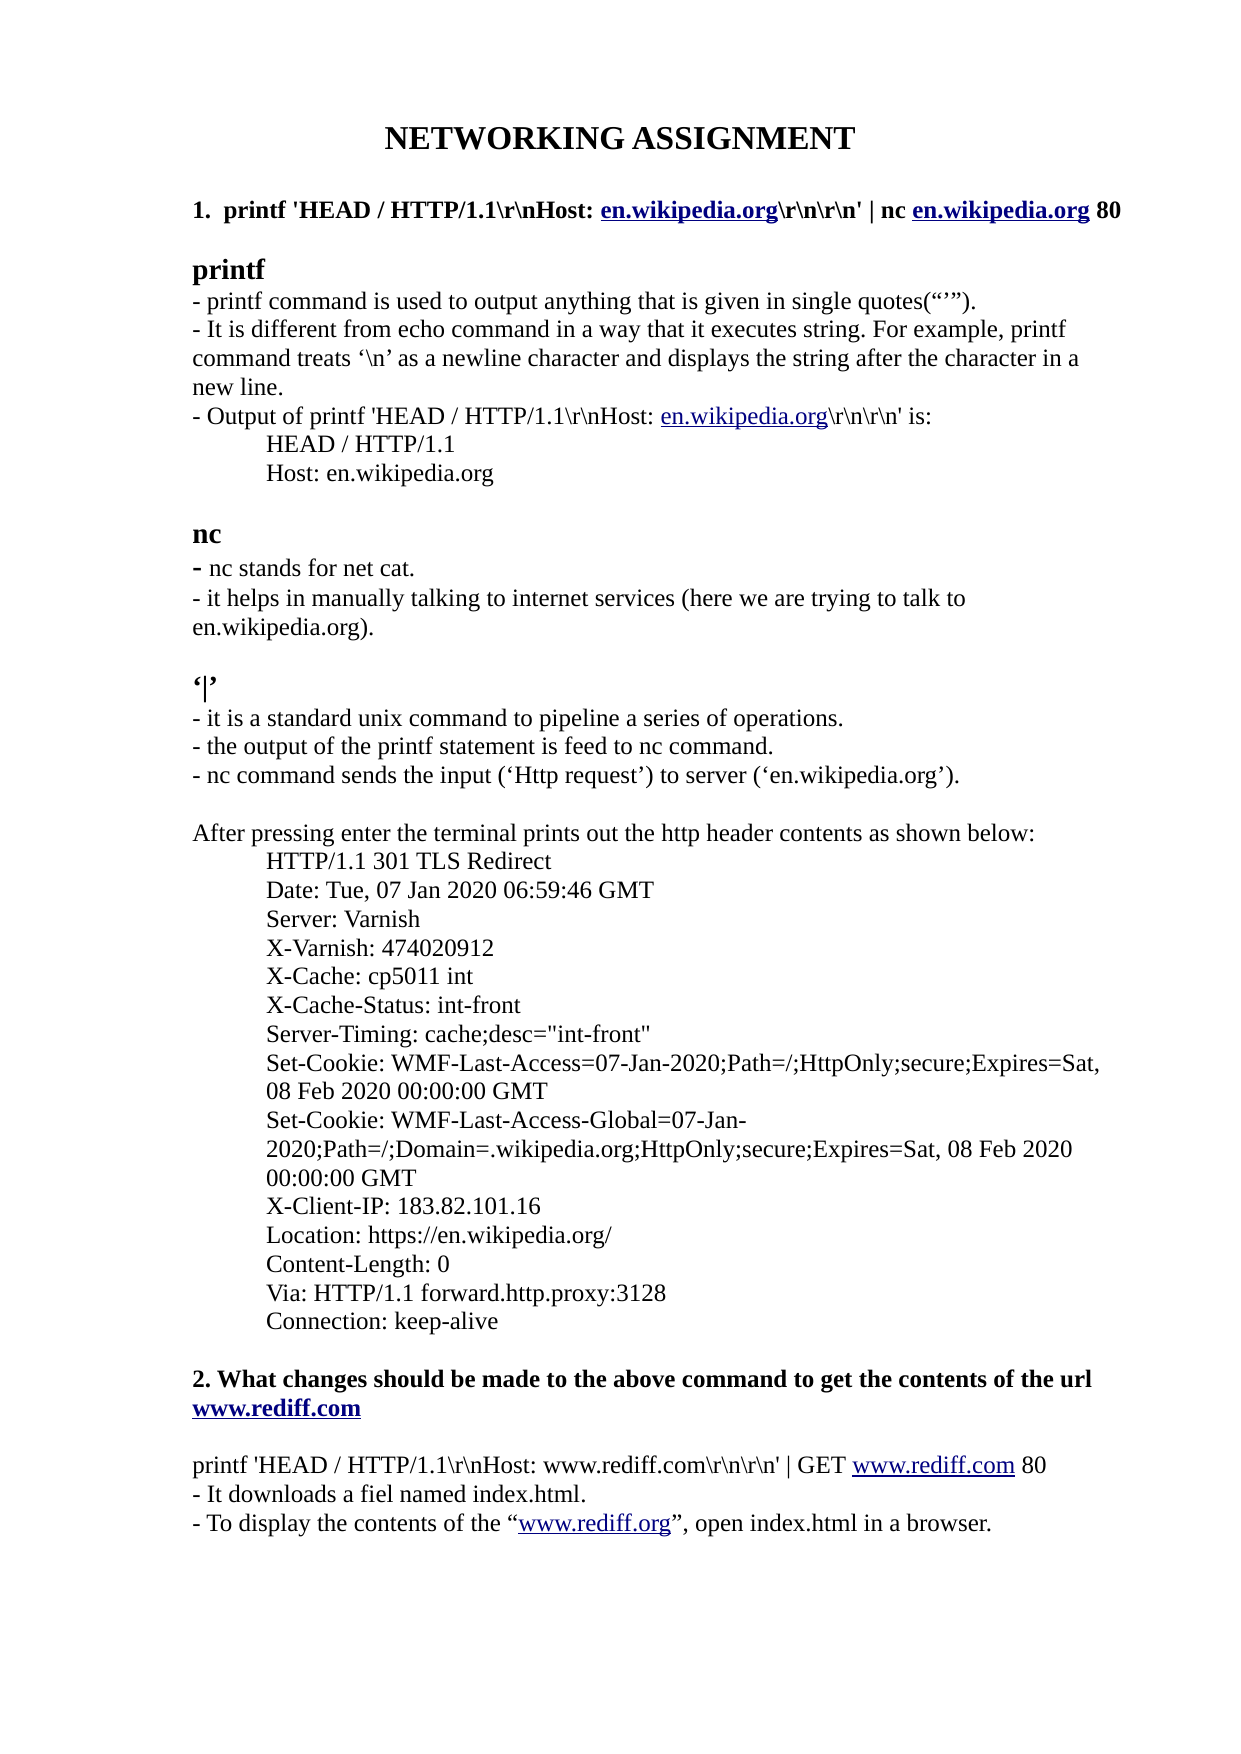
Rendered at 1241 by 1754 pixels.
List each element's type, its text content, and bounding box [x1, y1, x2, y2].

text Location: https://en.wikipedia.org/ [192, 1220, 1122, 1249]
text - To display the contents of the “www.rediff.org”, open index.html in a browser. [192, 1508, 1122, 1536]
text - It downloads a fiel named index.html. [192, 1479, 1122, 1508]
text 2. What changes should be made to the above command to get the contents of the url www.rediff.com [192, 1364, 1122, 1421]
text - it helps in manually talking to internet services (here we are trying to talk to en.wikipedia.org). [192, 583, 1122, 640]
text Set-Cookie: WMF-Last-Access-Global=07-Jan- 2020;Path=/;Domain=.wikipedia.org;HttpOnly;secure;Expires=Sat, 08 Feb 2020 00:00:00 GMT [192, 1105, 1122, 1191]
text X-Cache: cp5011 int [192, 961, 1122, 990]
text HEAD / HTTP/1.1 [192, 429, 1122, 458]
text 1. printf 'HEAD / HTTP/1.1\r\nHost: en.wikipedia.org\r\n\r\n' | nc en.wikipedia.org 80 [192, 195, 1122, 223]
text - it is a standard unix command to pipeline a series of operations. [192, 703, 1122, 731]
text - nc stands for net cat. [192, 549, 1122, 583]
text HTTP/1.1 301 TLS Redirect [192, 846, 1122, 875]
text Server-Timing: cache;desc="int-front" [192, 1019, 1122, 1048]
text - printf command is used to output anything that is given in single quotes(“’”). [192, 286, 1122, 314]
text Set-Cookie: WMF-Last-Access=07-Jan-2020;Path=/;HttpOnly;secure;Expires=Sat, 08 Feb 2020 00:00:00 GMT [192, 1048, 1122, 1105]
text ‘|’ [192, 669, 1122, 703]
text X-Client-IP: 183.82.101.16 [192, 1191, 1122, 1220]
text nc [192, 516, 1122, 549]
text - It is different from echo command in a way that it executes string. For example, printf command treats ‘\n’ as a newline character and displays the string after the character in a new line. [192, 314, 1122, 401]
text printf [192, 252, 1122, 286]
text - the output of the printf statement is feed to nc command. [192, 731, 1122, 760]
text Date: Tue, 07 Jan 2020 06:59:46 GMT [192, 875, 1122, 904]
text Connection: keep-alive [192, 1306, 1122, 1335]
text Host: en.wikipedia.org [192, 458, 1122, 487]
text X-Cache-Status: int-front [192, 990, 1122, 1019]
text NETWORKING ASSIGNMENT [118, 118, 1122, 156]
text Via: HTTP/1.1 forward.http.proxy:3128 [192, 1278, 1122, 1306]
text X-Varnish: 474020912 [192, 933, 1122, 961]
text Content-Length: 0 [192, 1249, 1122, 1278]
text - nc command sends the input (‘Http request’) to server (‘en.wikipedia.org’). [192, 760, 1122, 789]
text Server: Varnish [192, 904, 1122, 933]
text - Output of printf 'HEAD / HTTP/1.1\r\nHost: en.wikipedia.org\r\n\r\n' is: [192, 401, 1122, 429]
text After pressing enter the terminal prints out the http header contents as shown below: [192, 818, 1122, 846]
text printf 'HEAD / HTTP/1.1\r\nHost: www.rediff.com\r\n\r\n' | GET www.rediff.com 80 [192, 1450, 1122, 1479]
